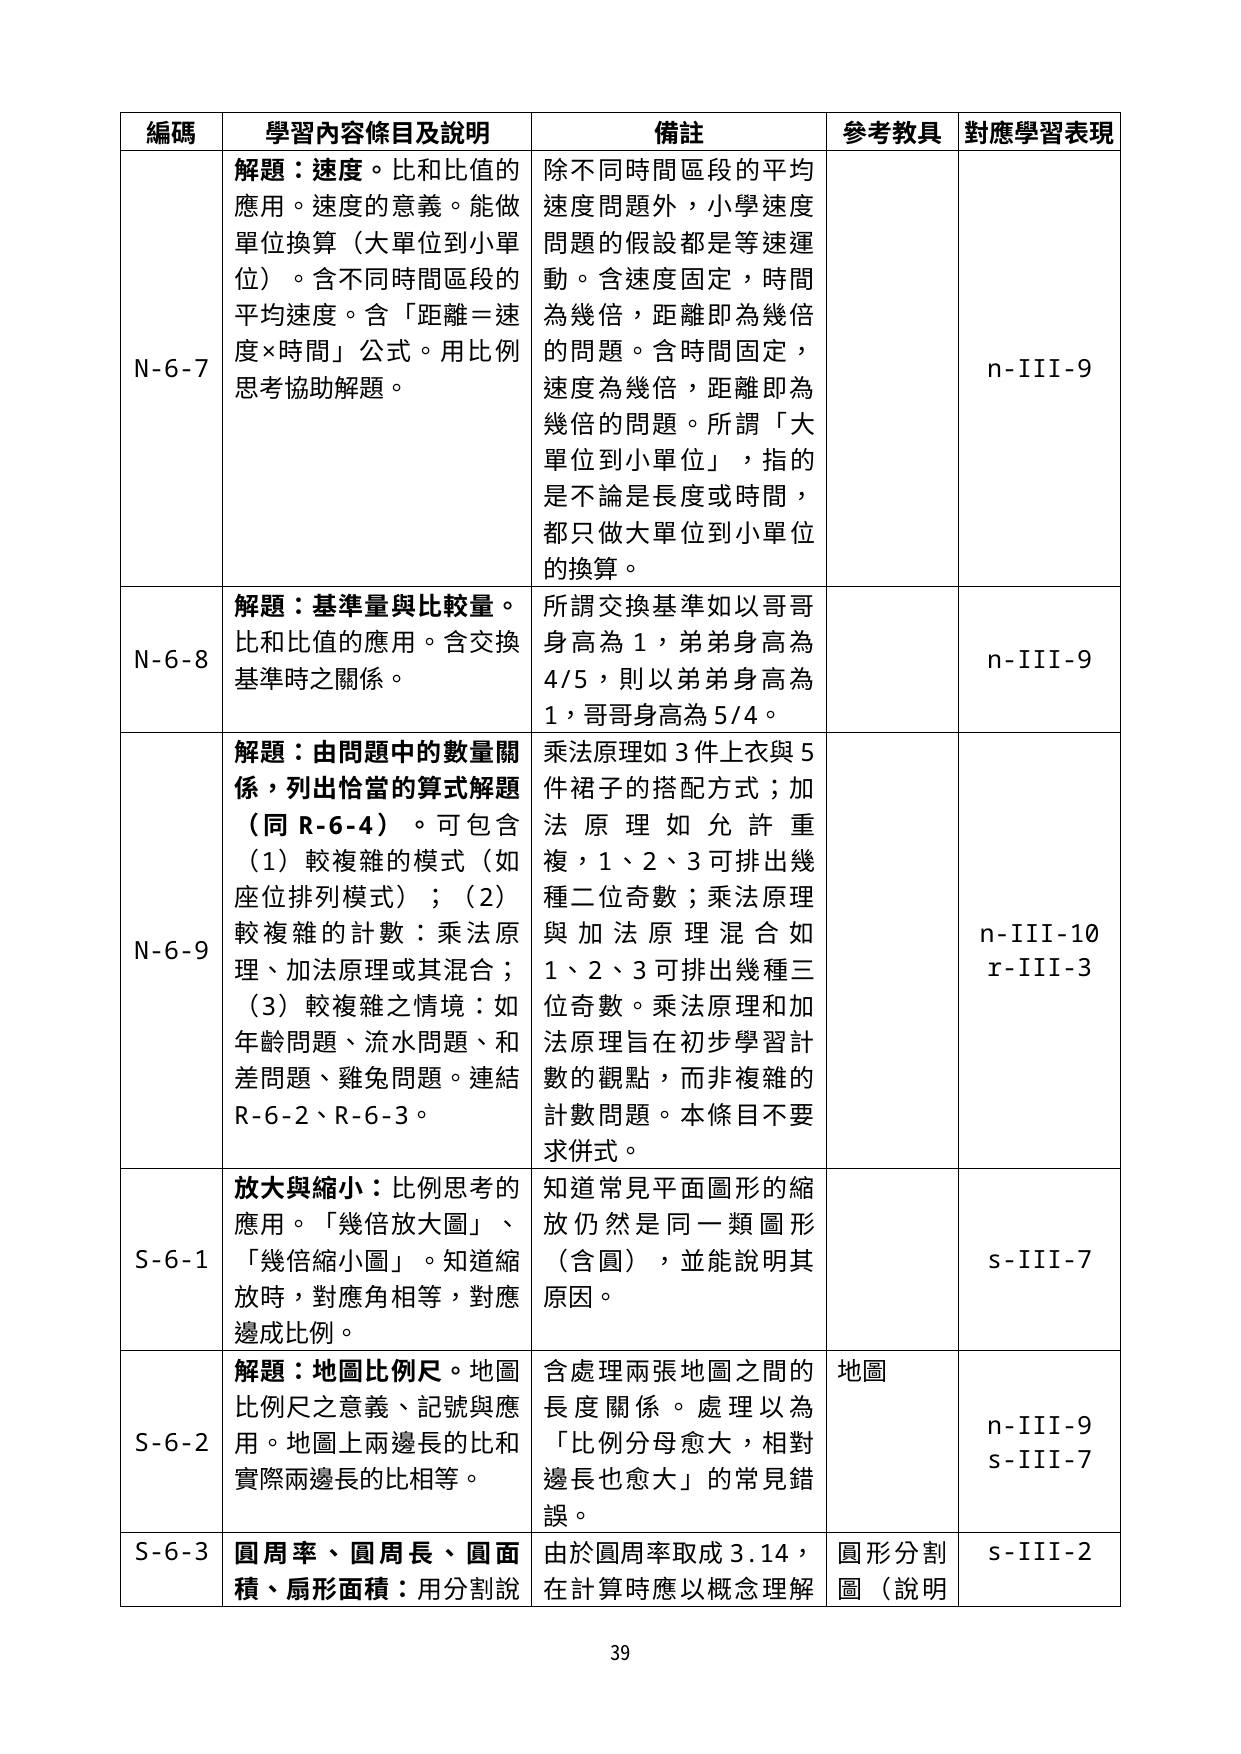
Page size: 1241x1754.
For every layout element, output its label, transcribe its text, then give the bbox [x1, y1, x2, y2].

table_cell 除不同時間區段的平均速度問題外，小學速度問題的假設都是等速運動。含速度固定，時間為幾倍，距離即為幾倍的問題。含時間固定，速度為幾倍，距離即為幾倍的問題。所謂「大單位到小單位」，指的是不論是長度或時間，都只做大單位到小單位的換算。 [532, 151, 826, 586]
table_header 學習內容條目及說明 [223, 113, 531, 149]
table_cell 由於圓周率取成3.14，在計算時應以概念理解 [532, 1533, 826, 1606]
table_header 對應學習表現 [959, 113, 1120, 149]
table_cell n-III-10 r-III-3 [959, 733, 1120, 1168]
table_cell N-6-8 [121, 587, 222, 732]
table_cell 所謂交換基準如以哥哥身高為1，弟弟身高為4/5，則以弟弟身高為1，哥哥身高為5/4。 [532, 587, 826, 732]
table_cell 圓形分割圖（說明 [827, 1533, 958, 1606]
table_cell S-6-1 [121, 1169, 222, 1350]
table_cell [827, 151, 958, 586]
table_header 編碼 [121, 113, 222, 149]
table_cell 乘法原理如3件上衣與5件裙子的搭配方式；加法原理如允許重複，1、2、3可排出幾種二位奇數；乘法原理與加法原理混合如1、2、3可排出幾種三位奇數。乘法原理和加法原理旨在初步學習計數的觀點，而非複雜的計數問題。本條目不要求併式。 [532, 733, 826, 1168]
table_header 參考教具 [827, 113, 958, 149]
table_header 備註 [532, 113, 826, 149]
table_cell s-III-7 [959, 1169, 1120, 1350]
table_cell 圓周率、圓周長、圓面積、扇形面積：用分割說 [223, 1533, 531, 1606]
table_cell n-III-9 s-III-7 [959, 1351, 1120, 1532]
table_cell 解題：地圖比例尺。地圖比例尺之意義、記號與應用。地圖上兩邊長的比和實際兩邊長的比相等。 [223, 1351, 531, 1532]
table_cell S-6-2 [121, 1351, 222, 1532]
table_cell 解題：速度。比和比值的應用。速度的意義。能做單位換算（大單位到小單位）。含不同時間區段的平均速度。含「距離＝速度×時間」公式。用比例思考協助解題。 [223, 151, 531, 586]
table_cell n-III-9 [959, 587, 1120, 732]
table_cell N-6-9 [121, 733, 222, 1168]
table_cell 解題：由問題中的數量關係，列出恰當的算式解題（同R-6-4）。可包含（1）較複雜的模式（如座位排列模式）；（2）較複雜的計數：乘法原理、加法原理或其混合；（3）較複雜之情境：如年齡問題、流水問題、和差問題、雞兔問題。連結R-6-2、R-6-3。 [223, 733, 531, 1168]
table_cell s-III-2 [959, 1533, 1120, 1606]
table_cell 解題：基準量與比較量。比和比值的應用。含交換基準時之關係。 [223, 587, 531, 732]
table_cell n-III-9 [959, 151, 1120, 586]
table_cell 放大與縮小：比例思考的應用。「幾倍放大圖」、「幾倍縮小圖」。知道縮放時，對應角相等，對應邊成比例。 [223, 1169, 531, 1350]
table_cell [827, 733, 958, 1168]
table_cell N-6-7 [121, 151, 222, 586]
table_cell 含處理兩張地圖之間的長度關係。處理以為「比例分母愈大，相對邊長也愈大」的常見錯誤。 [532, 1351, 826, 1532]
table_cell 地圖 [827, 1351, 958, 1532]
table_cell 知道常見平面圖形的縮放仍然是同一類圖形（含圓），並能說明其原因。 [532, 1169, 826, 1350]
table_cell [827, 1169, 958, 1350]
table_cell [827, 587, 958, 732]
table_cell S-6-3 [121, 1533, 222, 1606]
